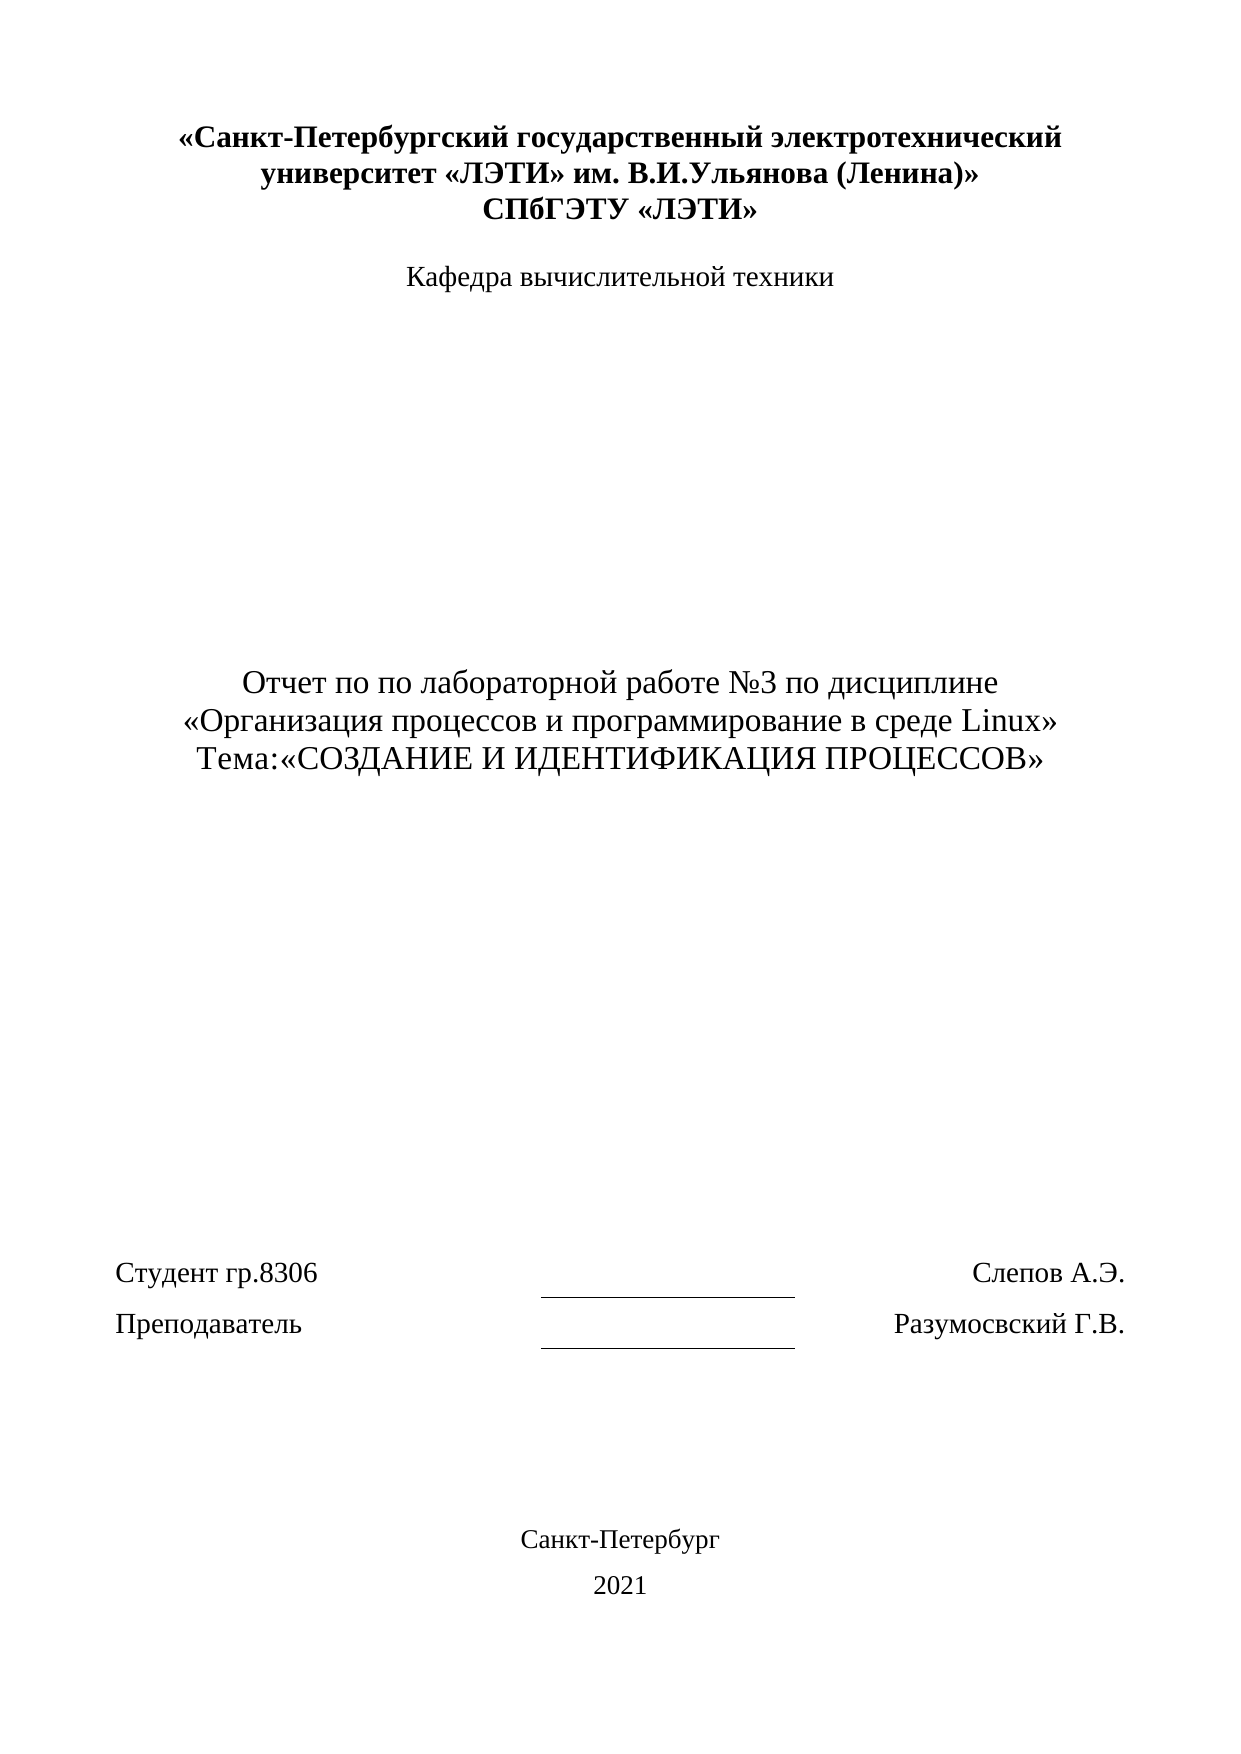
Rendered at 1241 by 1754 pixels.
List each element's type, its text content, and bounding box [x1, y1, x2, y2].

table_cell Разумосвский Г.В. [795, 1297, 1133, 1348]
table_cell [541, 1298, 795, 1348]
table_header Слепов А.Э. [795, 1247, 1133, 1297]
table_header [541, 1247, 795, 1297]
text «Организация процессов и программирование в среде Linux» [118, 700, 1122, 739]
text Санкт-Петербург [118, 1523, 1122, 1554]
text СПбГЭТУ «ЛЭТИ» [118, 190, 1122, 226]
text «Санкт-Петербургский государственный электротехнический университет «ЛЭТИ» им. В.И.Ульянова (Ленина)» [118, 118, 1122, 190]
text 2021 [118, 1569, 1122, 1601]
table_header Студент гр.8306 [107, 1247, 541, 1297]
text Тема:«СОЗДАНИЕ И ИДЕНТИФИКАЦИЯ ПРОЦЕССОВ» [118, 739, 1122, 777]
table_cell Преподаватель [107, 1297, 541, 1348]
text Отчет по по лабораторной работе №3 по дисциплине [118, 662, 1122, 700]
text Кафедра вычислительной техники [118, 259, 1122, 293]
